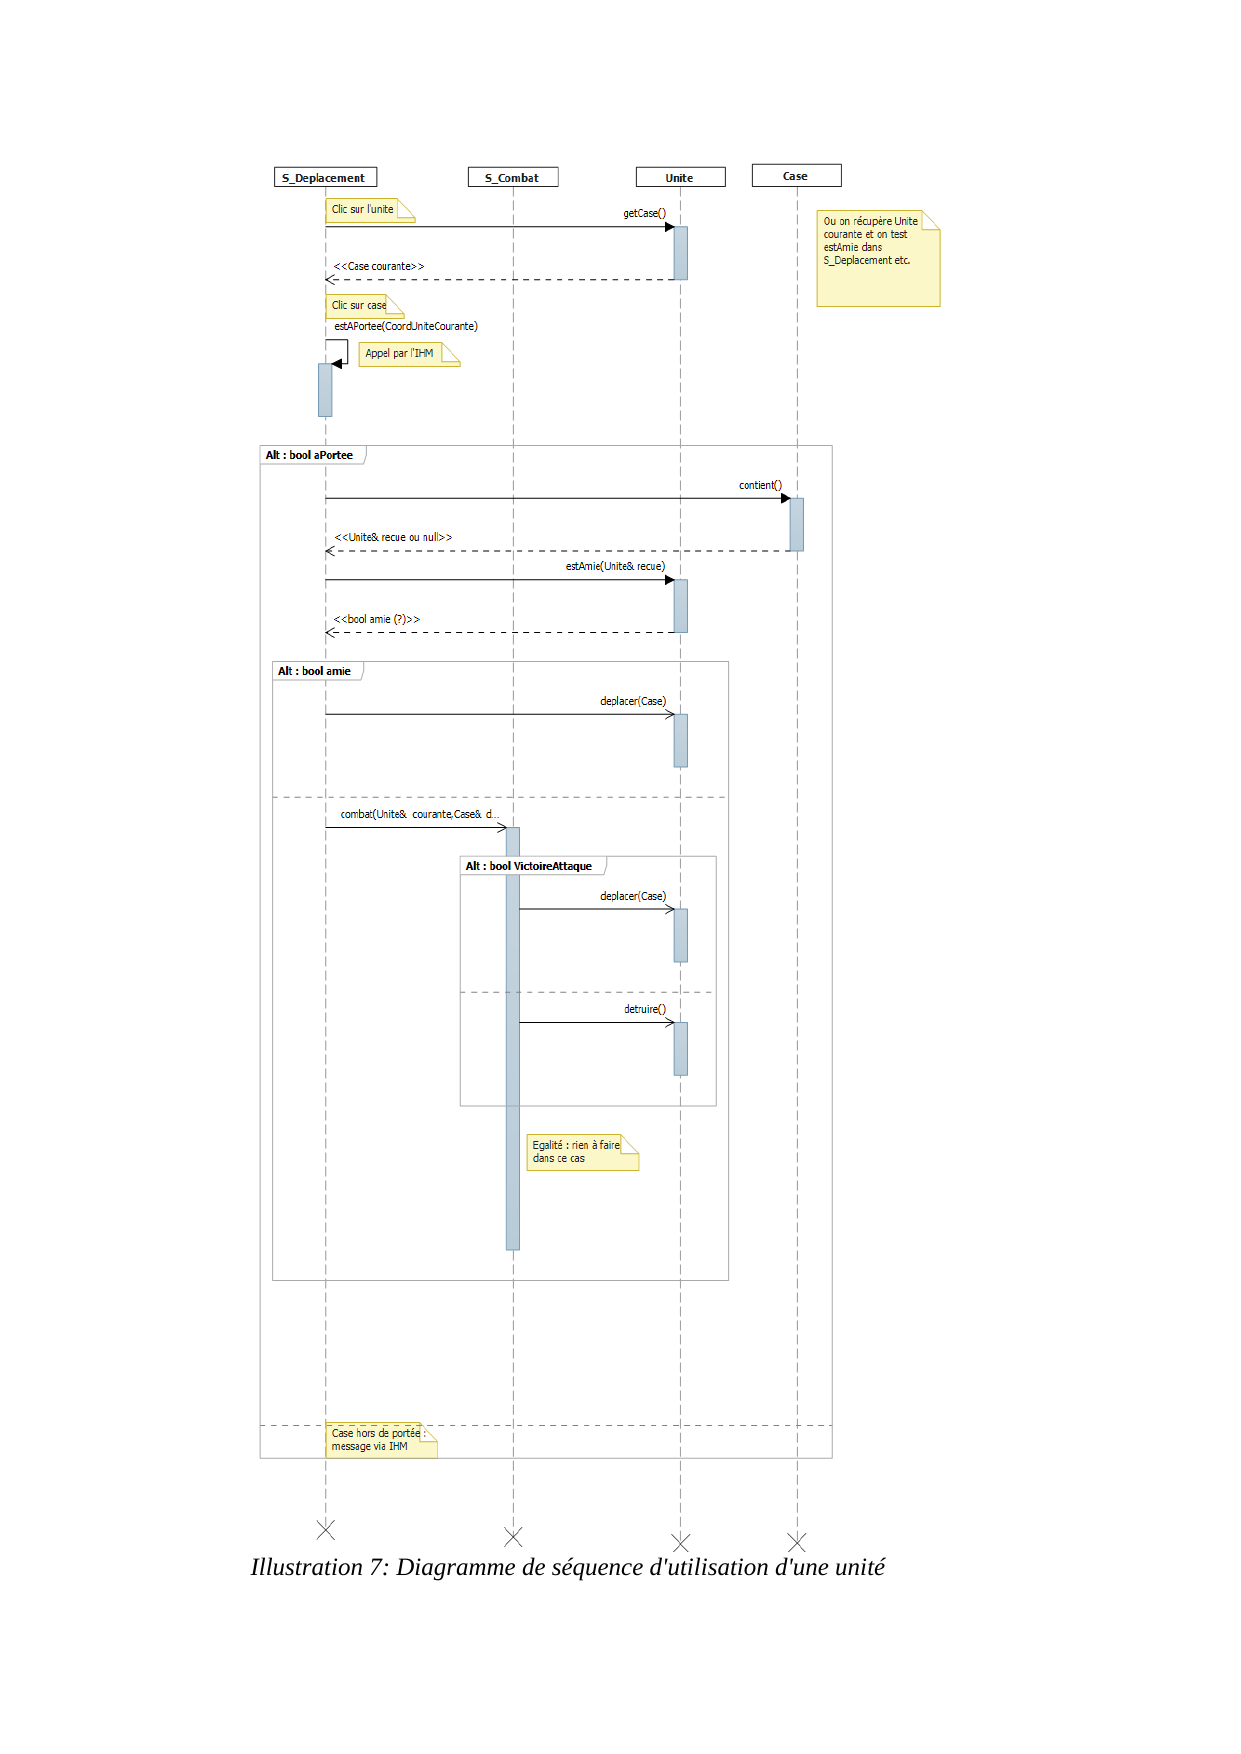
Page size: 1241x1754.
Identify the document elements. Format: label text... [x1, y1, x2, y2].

text Illustration 7: Diagramme de séquence d'utilisation d'une unité [250, 1552, 947, 1580]
picture [250, 154, 948, 1552]
